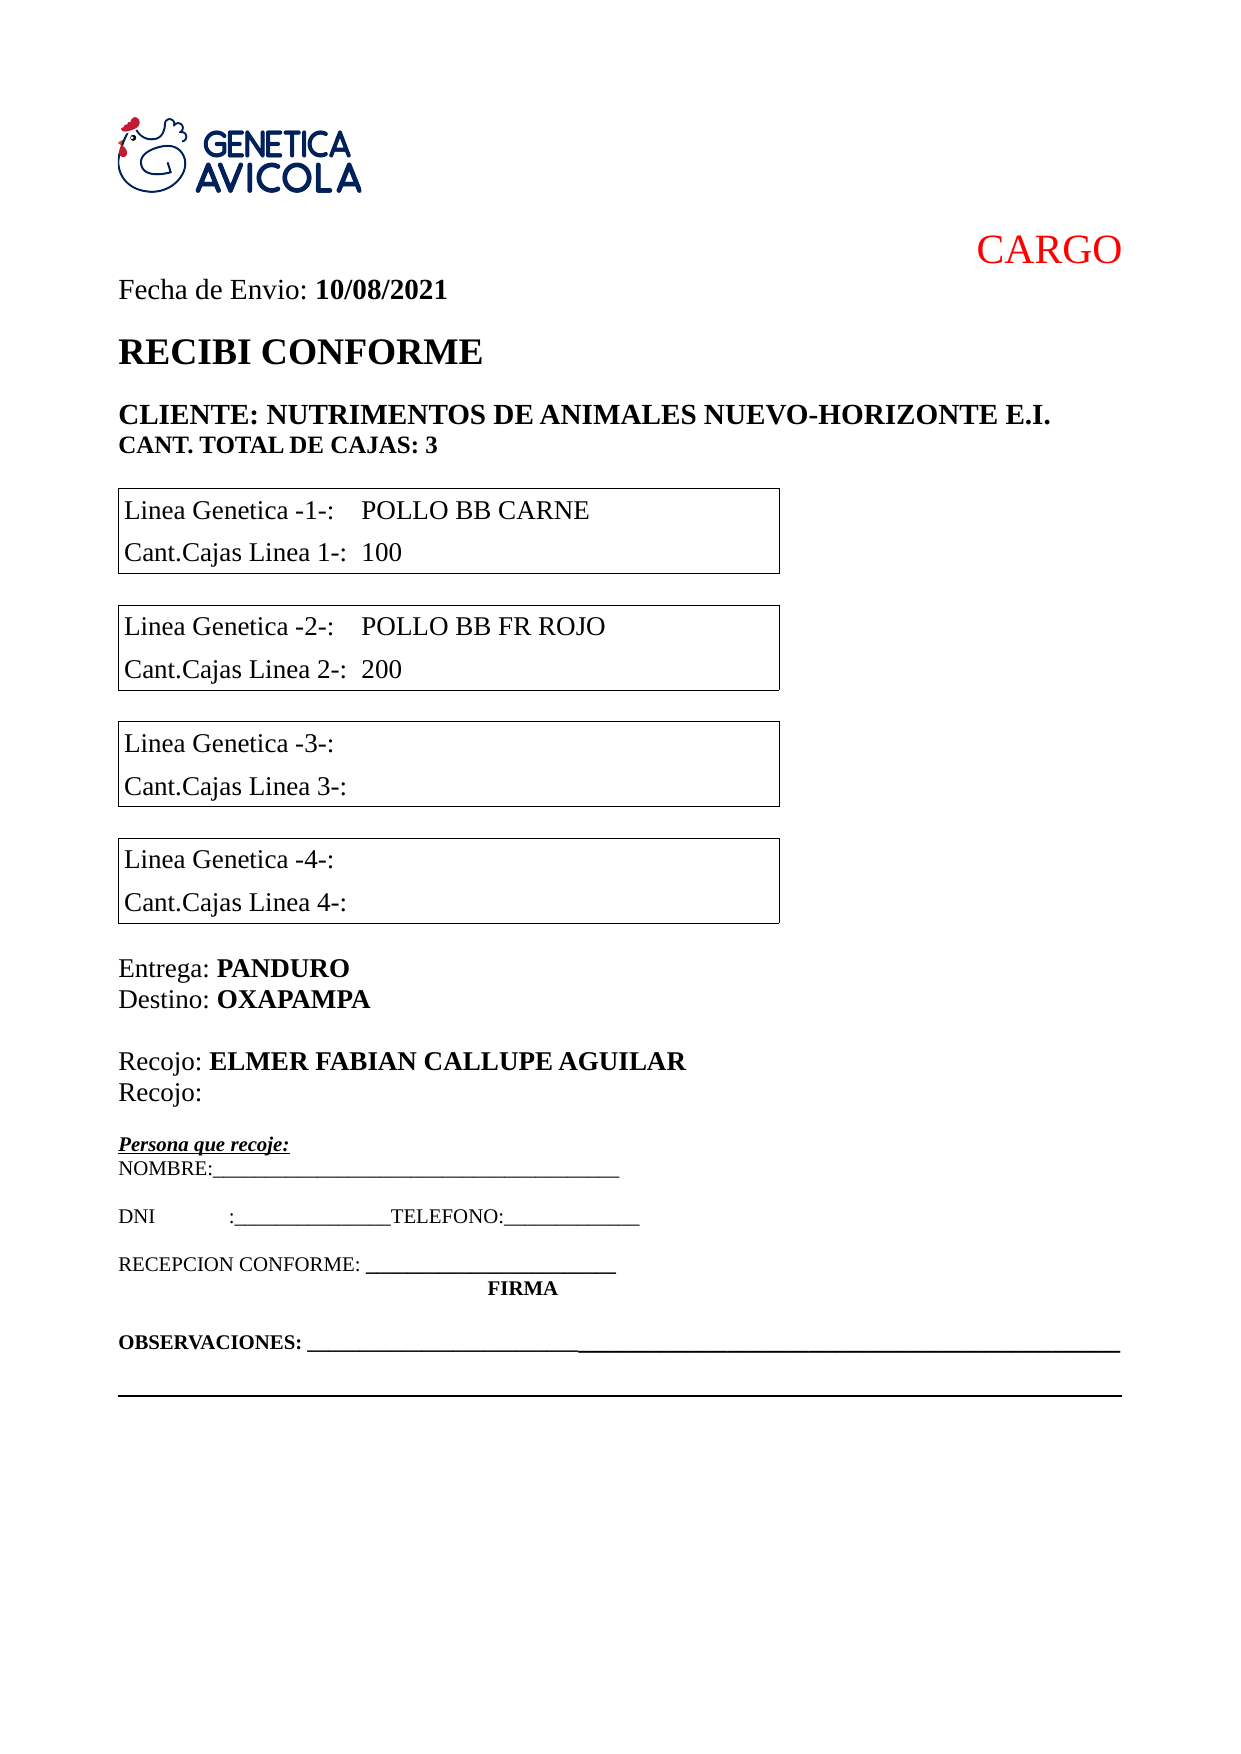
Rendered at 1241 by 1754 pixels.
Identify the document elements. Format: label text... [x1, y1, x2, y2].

table_cell [356, 764, 779, 806]
table_header POLLO BB CARNE [356, 489, 779, 531]
table_cell [356, 574, 779, 604]
table_header Linea Genetica -1-: [119, 489, 356, 531]
text NOMBRE:_______________________________________ [118, 1156, 1122, 1180]
table_cell [356, 691, 779, 721]
text RECEPCION CONFORME: ________________________ [118, 1252, 1122, 1276]
text CANT. TOTAL DE CAJAS: 3 [118, 431, 1122, 459]
table_cell Linea Genetica -2-: [119, 606, 356, 647]
table_cell Cant.Cajas Linea 3-: [119, 764, 356, 806]
table_cell Cant.Cajas Linea 2-: [119, 647, 356, 690]
text DNI :_______________TELEFONO:_____________ [118, 1204, 1122, 1228]
text Persona que recoje: [118, 1132, 1122, 1156]
table_cell POLLO BB FR ROJO [356, 606, 779, 647]
table_cell Cant.Cajas Linea 4-: [119, 880, 356, 923]
table_cell [356, 722, 779, 764]
table_cell [118, 691, 356, 721]
table_cell Cant.Cajas Linea 1-: [119, 531, 356, 573]
text RECIBI CONFORME [118, 330, 1122, 373]
text FIRMA [118, 1276, 1122, 1300]
text OBSERVACIONES: __________________________________________________________________ [118, 1324, 1122, 1355]
text Recojo: ELMER FABIAN CALLUPE AGUILAR [118, 1045, 1122, 1076]
text Entrega: PANDURO [118, 952, 1122, 983]
text Destino: OXAPAMPA [118, 983, 1122, 1014]
text Recojo: [118, 1076, 1122, 1108]
table_cell [356, 839, 779, 880]
table_cell 200 [356, 647, 779, 690]
table_cell Linea Genetica -4-: [119, 839, 356, 880]
text CLIENTE: NUTRIMENTOS DE ANIMALES NUEVO-HORIZONTE E.I. [118, 397, 1122, 431]
table_cell [356, 807, 779, 838]
table_cell [118, 574, 356, 604]
table_cell 100 [356, 531, 779, 573]
table_cell Linea Genetica -3-: [119, 722, 356, 764]
text CARGO [118, 224, 1122, 272]
table_cell [356, 880, 779, 923]
picture [117, 117, 362, 193]
table_cell [118, 807, 356, 838]
text Fecha de Envio: 10/08/2021 [118, 272, 1122, 306]
